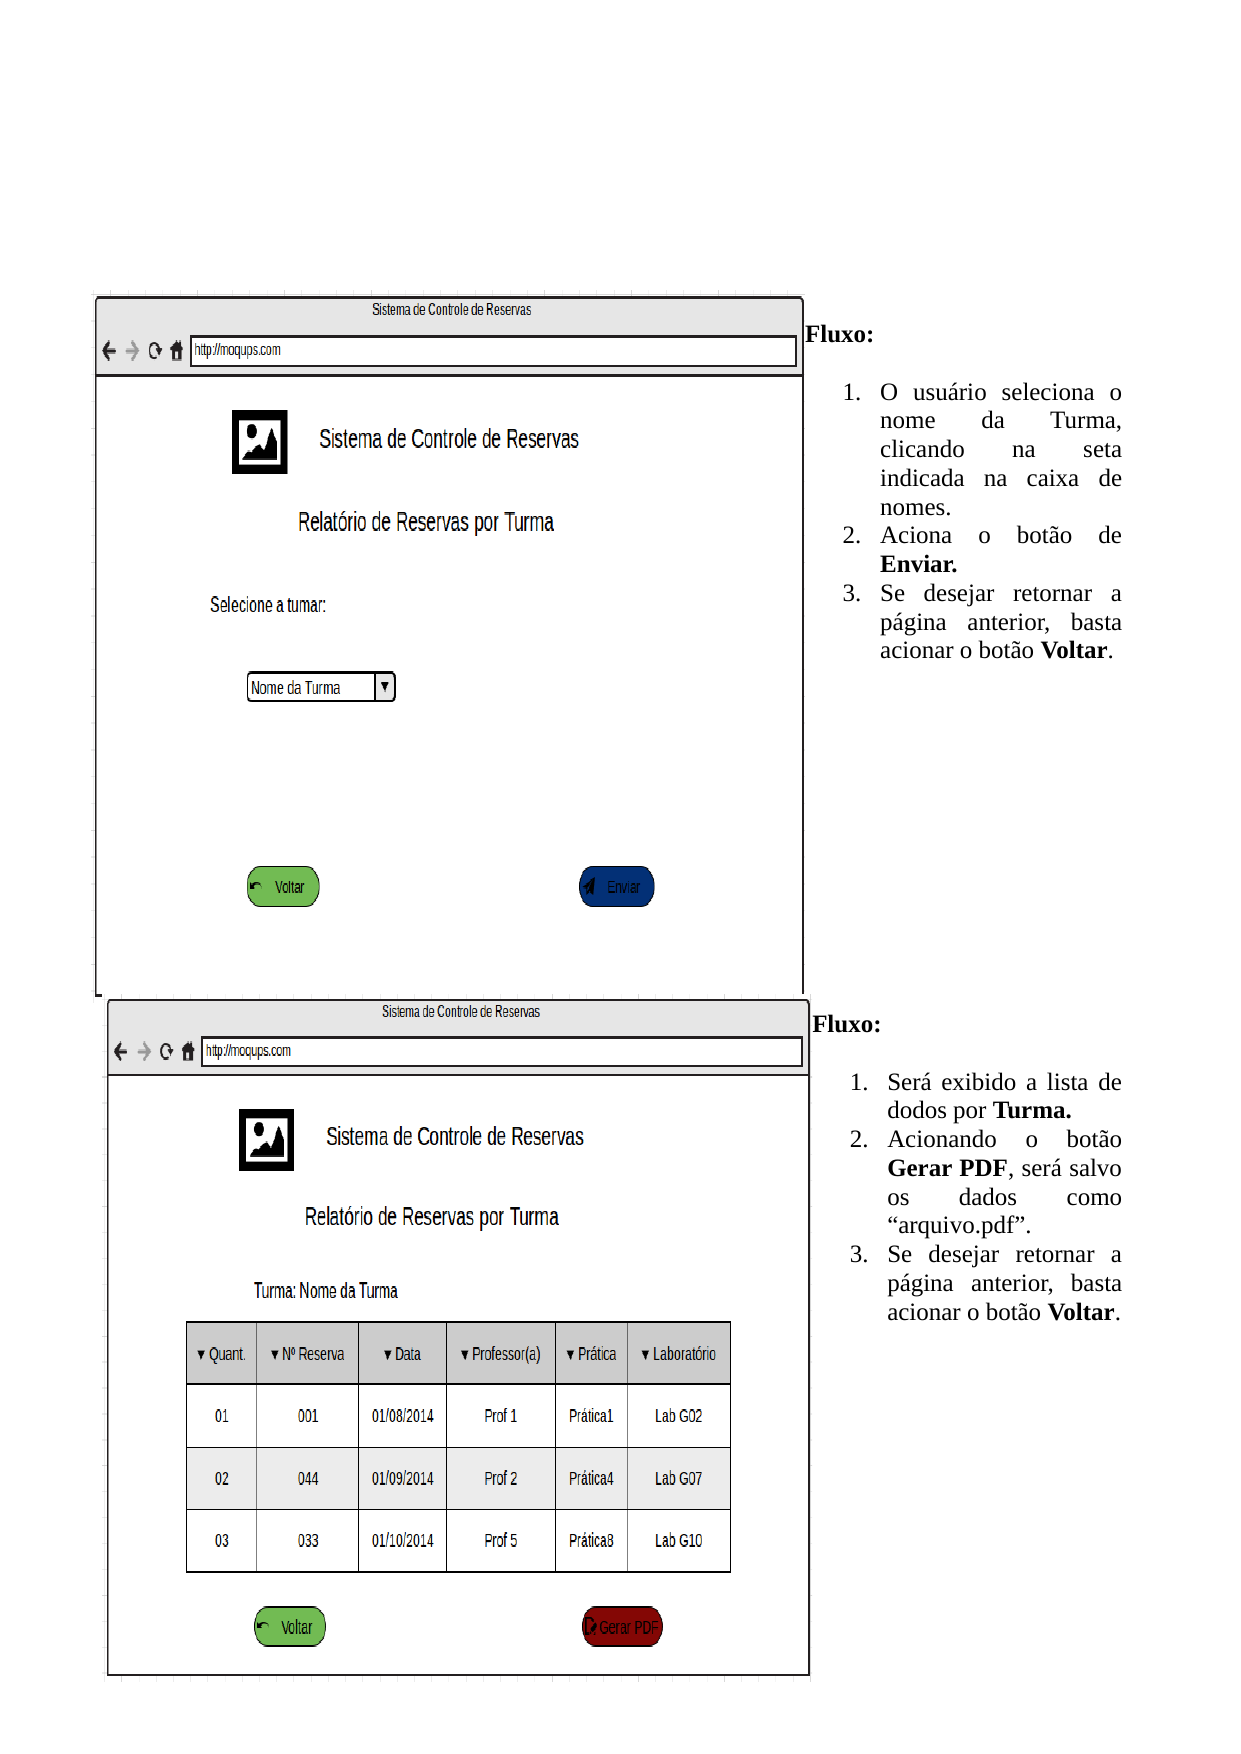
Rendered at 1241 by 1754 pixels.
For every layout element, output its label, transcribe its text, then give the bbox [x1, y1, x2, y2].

list Se desejar retornar a página anterior, basta acionar o botão Voltar. [805, 578, 1122, 664]
list O usuário seleciona o nome da Turma, clicando na seta indicada na caixa de nomes. [805, 377, 1122, 521]
list Aciona o botão de Enviar. [805, 521, 1122, 578]
text Fluxo: [805, 319, 1122, 348]
picture [91, 290, 813, 1682]
list Se desejar retornar a página anterior, basta acionar o botão Voltar. [813, 1239, 1122, 1326]
text Fluxo: [813, 1009, 1122, 1038]
list Acionando o botão Gerar PDF, será salvo os dados como “arquivo.pdf”. [813, 1124, 1122, 1239]
list Será exibido a lista de dodos por Turma. [813, 1067, 1122, 1124]
